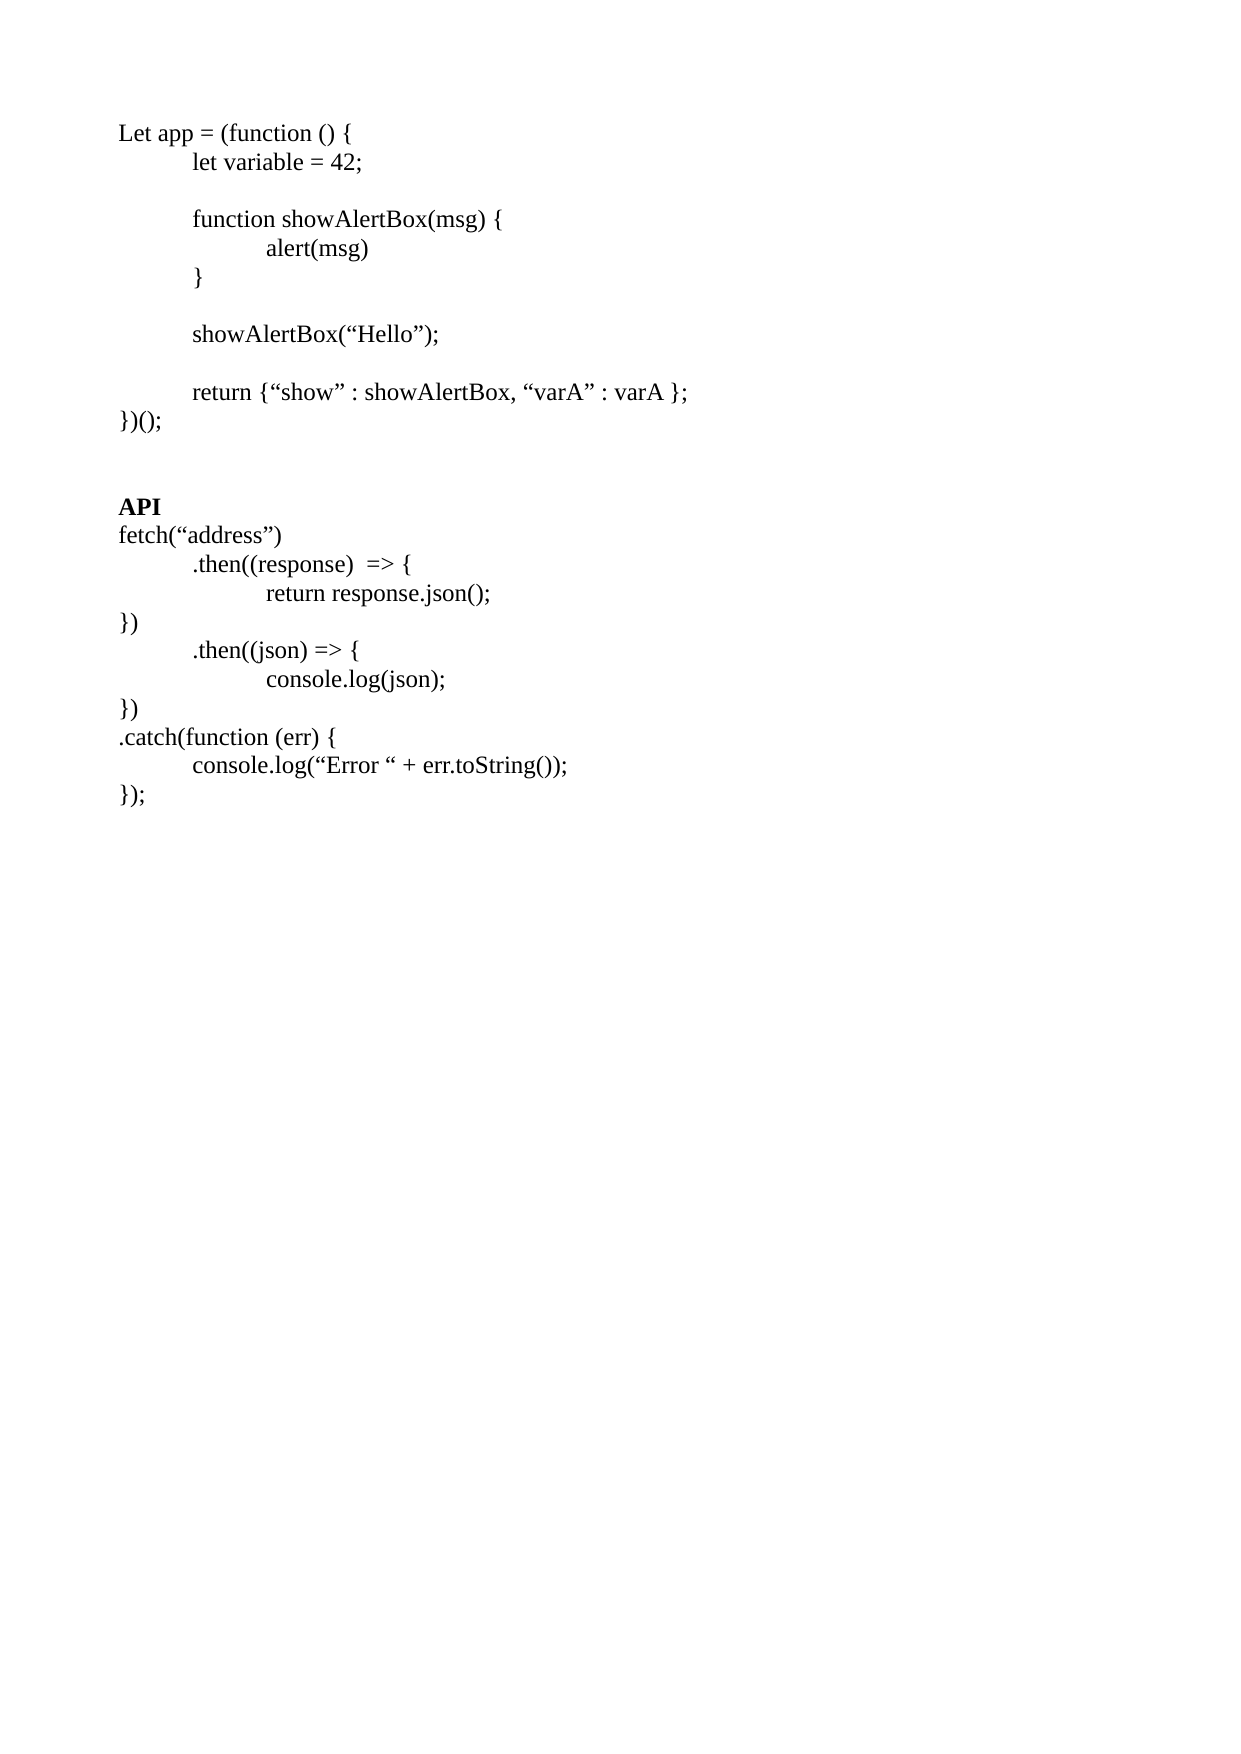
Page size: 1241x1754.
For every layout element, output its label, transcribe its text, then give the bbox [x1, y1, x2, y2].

text alert(msg) [118, 233, 1122, 262]
text return response.json(); [118, 578, 1122, 607]
text console.log(json); [118, 664, 1122, 693]
text .catch(function (err) { [118, 722, 1122, 751]
text Let app = (function () { [118, 118, 1122, 147]
text .then((response) => { [118, 549, 1122, 578]
text let variable = 42; [118, 147, 1122, 176]
text showAlertBox(“Hello”); [118, 319, 1122, 348]
text fetch(“address”) [118, 521, 1122, 549]
text } [118, 262, 1122, 291]
text }) [118, 693, 1122, 722]
text }) [118, 607, 1122, 636]
text function showAlertBox(msg) { [118, 204, 1122, 233]
text }); [118, 779, 1122, 808]
text return {“show” : showAlertBox, “varA” : varA }; [118, 377, 1122, 406]
text .then((json) => { [118, 636, 1122, 664]
text console.log(“Error “ + err.toString()); [118, 751, 1122, 779]
text })(); [118, 406, 1122, 434]
text API [118, 492, 1122, 521]
